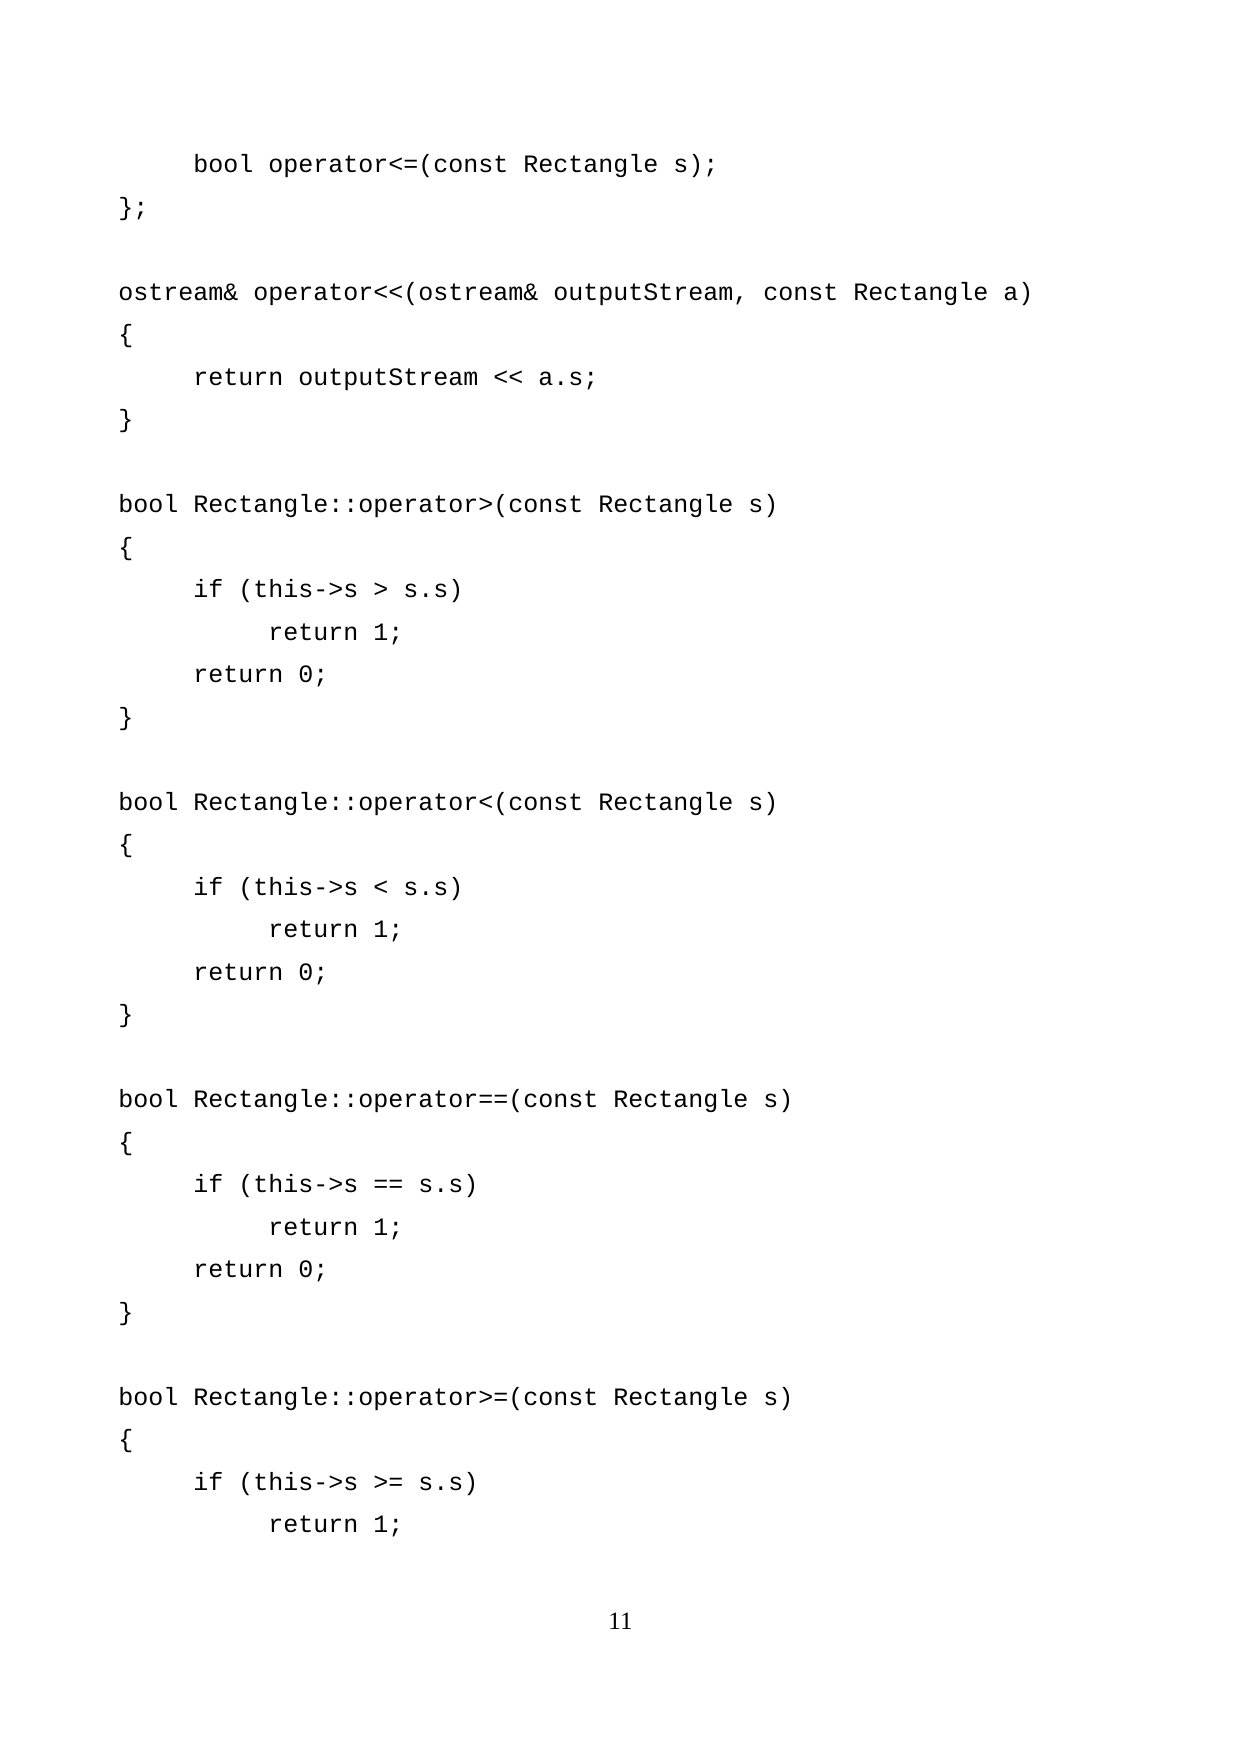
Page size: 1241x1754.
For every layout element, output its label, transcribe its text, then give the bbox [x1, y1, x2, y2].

text return outputStream << a.s; [118, 364, 1122, 392]
text { [118, 832, 1122, 860]
text } [118, 704, 1122, 732]
text } [118, 407, 1122, 435]
text { [118, 1427, 1122, 1455]
text if (this->s > s.s) [118, 577, 1122, 605]
text if (this->s == s.s) [118, 1172, 1122, 1200]
text { [118, 1129, 1122, 1157]
text return 1; [118, 917, 1122, 945]
text if (this->s >= s.s) [118, 1469, 1122, 1497]
text } [118, 1299, 1122, 1327]
text }; [118, 194, 1122, 222]
text return 0; [118, 662, 1122, 690]
text } [118, 1002, 1122, 1030]
text return 1; [118, 619, 1122, 647]
text ostream& operator<<(ostream& outputStream, const Rectangle a) [118, 279, 1122, 307]
text return 1; [118, 1512, 1122, 1540]
text { [118, 534, 1122, 562]
text { [118, 322, 1122, 350]
text bool Rectangle::operator>=(const Rectangle s) [118, 1384, 1122, 1412]
text return 1; [118, 1214, 1122, 1242]
text return 0; [118, 959, 1122, 987]
text bool Rectangle::operator<(const Rectangle s) [118, 789, 1122, 817]
text bool operator<=(const Rectangle s); [118, 152, 1122, 180]
text if (this->s < s.s) [118, 874, 1122, 902]
text return 0; [118, 1257, 1122, 1285]
text bool Rectangle::operator>(const Rectangle s) [118, 492, 1122, 520]
text bool Rectangle::operator==(const Rectangle s) [118, 1087, 1122, 1115]
